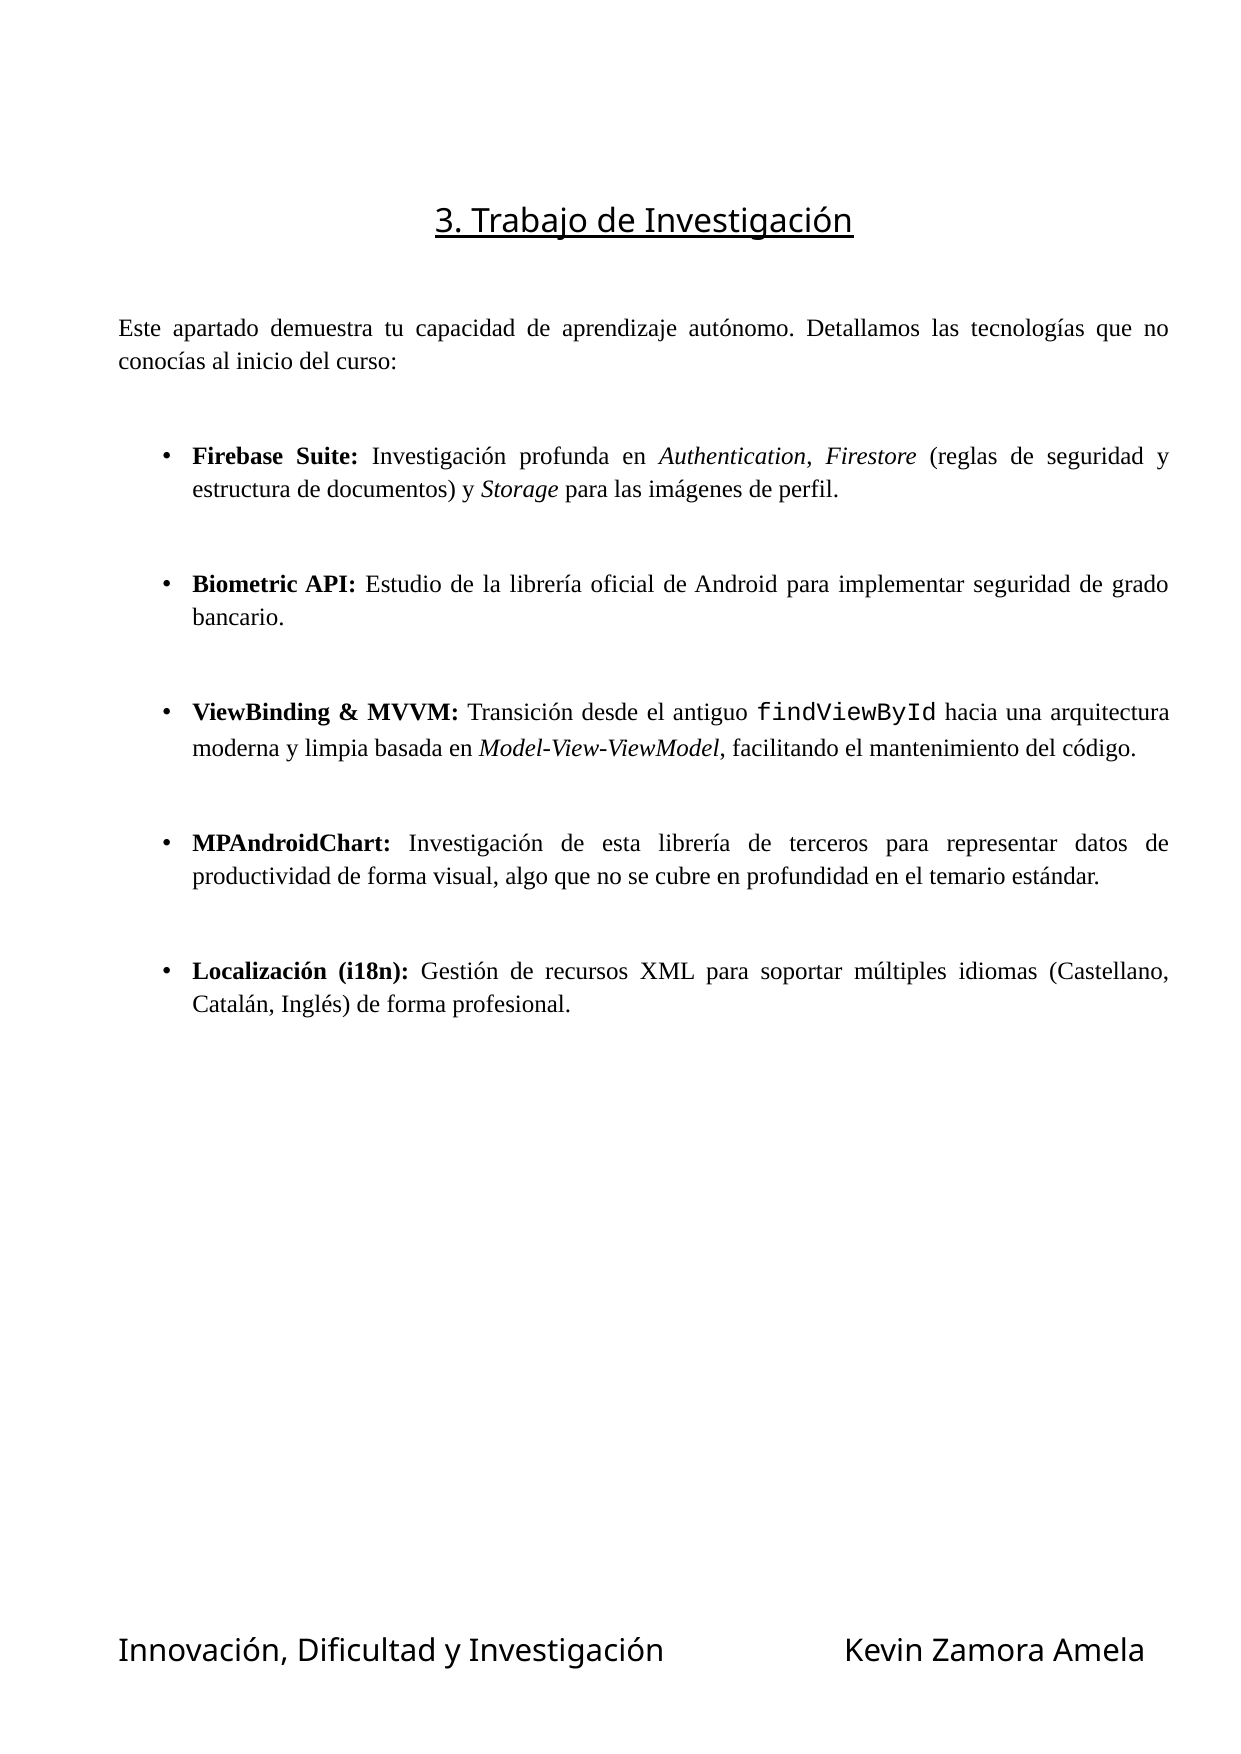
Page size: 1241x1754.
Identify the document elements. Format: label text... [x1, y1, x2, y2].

list MPAndroidChart: Investigación de esta librería de terceros para representar datos de productividad de forma visual, algo que no se cubre en profundidad en el temario estándar. [162, 828, 1170, 889]
text Este apartado demuestra tu capacidad de aprendizaje autónomo. Detallamos las tecnologías que no conocías al inicio del curso: [118, 313, 1170, 374]
list Biometric API: Estudio de la librería oficial de Android para implementar seguridad de grado bancario. [162, 569, 1170, 631]
text 3. Trabajo de Investigación [118, 197, 1170, 242]
list ViewBinding & MVVM: Transición desde el antiguo findViewById hacia una arquitectura moderna y limpia basada en Model-View-ViewModel, facilitando el mantenimiento del código. [162, 697, 1170, 761]
list Firebase Suite: Investigación profunda en Authentication, Firestore (reglas de seguridad y estructura de documentos) y Storage para las imágenes de perfil. [162, 441, 1170, 503]
list Localización (i18n): Gestión de recursos XML para soportar múltiples idiomas (Castellano, Catalán, Inglés) de forma profesional. [162, 956, 1170, 1018]
